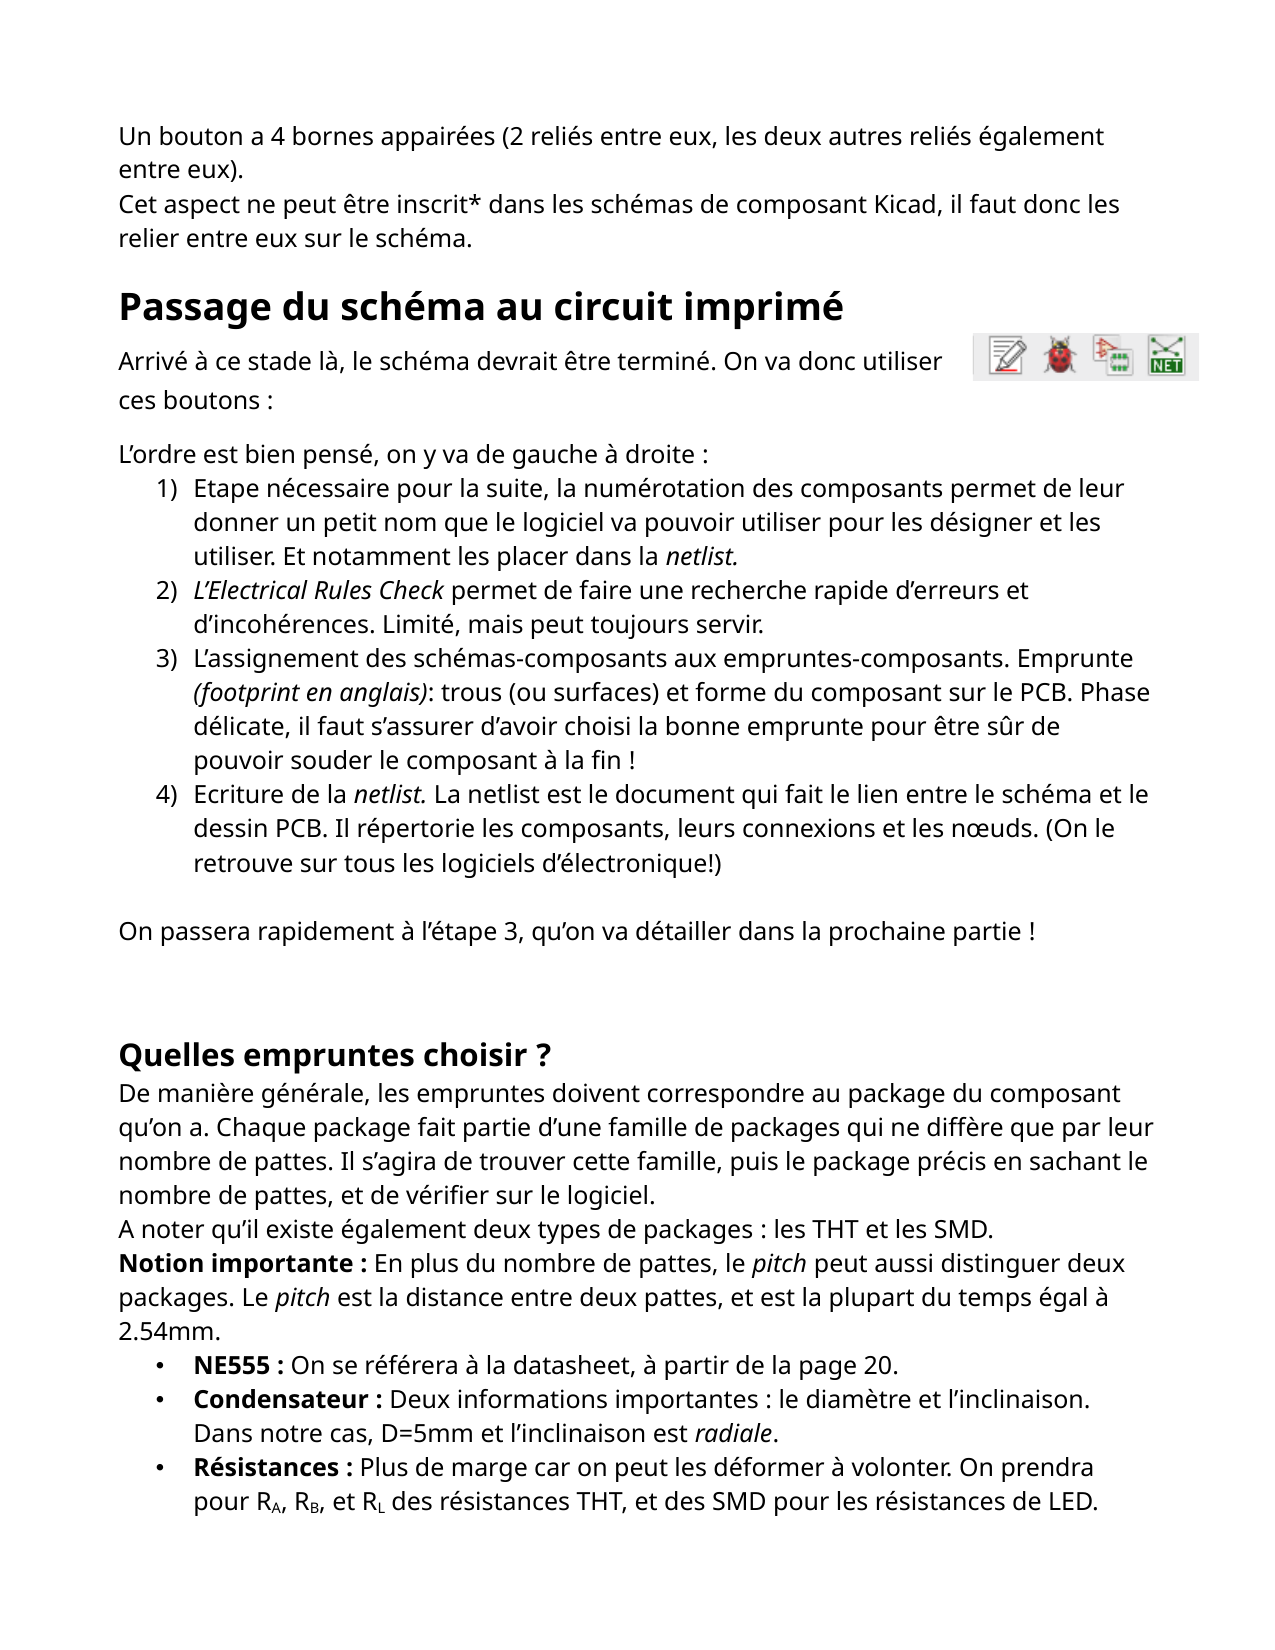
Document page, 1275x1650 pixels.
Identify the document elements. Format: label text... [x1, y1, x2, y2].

list NE555 : On se référera à la datasheet, à partir de la page 20. [156, 1348, 1157, 1382]
text De manière générale, les empruntes doivent correspondre au package du composant qu’on a. Chaque package fait partie d’une famille de packages qui ne diffère que par leur nombre de pattes. Il s’agira de trouver cette famille, puis le package précis en sachant le nombre de pattes, et de vérifier sur le logiciel. [118, 1075, 1157, 1211]
text Notion importante : En plus du nombre de pattes, le pitch peut aussi distinguer deux packages. Le pitch est la distance entre deux pattes, et est la plupart du temps égal à 2.54mm. [118, 1246, 1157, 1348]
text A noter qu’il existe également deux types de packages : les THT et les SMD. [118, 1211, 1157, 1246]
text Cet aspect ne peut être inscrit* dans les schémas de composant Kicad, il faut donc les relier entre eux sur le schéma. [118, 186, 1157, 254]
list L’assignement des schémas-composants aux empruntes-composants. Emprunte (footprint en anglais): trous (ou surfaces) et forme du composant sur le PCB. Phase délicate, il faut s’assurer d’avoir choisi la bonne emprunte pour être sûr de pouvoir souder le composant à la fin ! [156, 641, 1157, 777]
picture [972, 333, 1200, 381]
list Résistances : Plus de marge car on peut les déformer à volonter. On prendra pour RA, RB, et RL des résistances THT, et des SMD pour les résistances de LED. [156, 1450, 1157, 1518]
list L’Electrical Rules Check permet de faire une recherche rapide d’erreurs et d’incohérences. Limité, mais peut toujours servir. [156, 573, 1157, 641]
text Un bouton a 4 bornes appairées (2 reliés entre eux, les deux autres reliés également entre eux). [118, 118, 1157, 186]
list Condensateur : Deux informations importantes : le diamètre et l’inclinaison. Dans notre cas, D=5mm et l’inclinaison est radiale. [156, 1382, 1157, 1450]
text Quelles empruntes choisir ? [118, 1033, 1157, 1075]
subtitle Passage du schéma au circuit imprimé [118, 279, 1157, 331]
list Etape nécessaire pour la suite, la numérotation des composants permet de leur donner un petit nom que le logiciel va pouvoir utiliser pour les désigner et les utiliser. Et notamment les placer dans la netlist. [156, 471, 1157, 573]
text On passera rapidement à l’étape 3, qu’on va détailler dans la prochaine partie ! [118, 913, 1157, 947]
text Arrivé à ce stade là, le schéma devrait être terminé. On va donc utiliser ces boutons : [118, 343, 1157, 417]
text L’ordre est bien pensé, on y va de gauche à droite : [118, 436, 1157, 471]
list Ecriture de la netlist. La netlist est le document qui fait le lien entre le schéma et le dessin PCB. Il répertorie les composants, leurs connexions et les nœuds. (On le retrouve sur tous les logiciels d’électronique!) [156, 777, 1157, 879]
